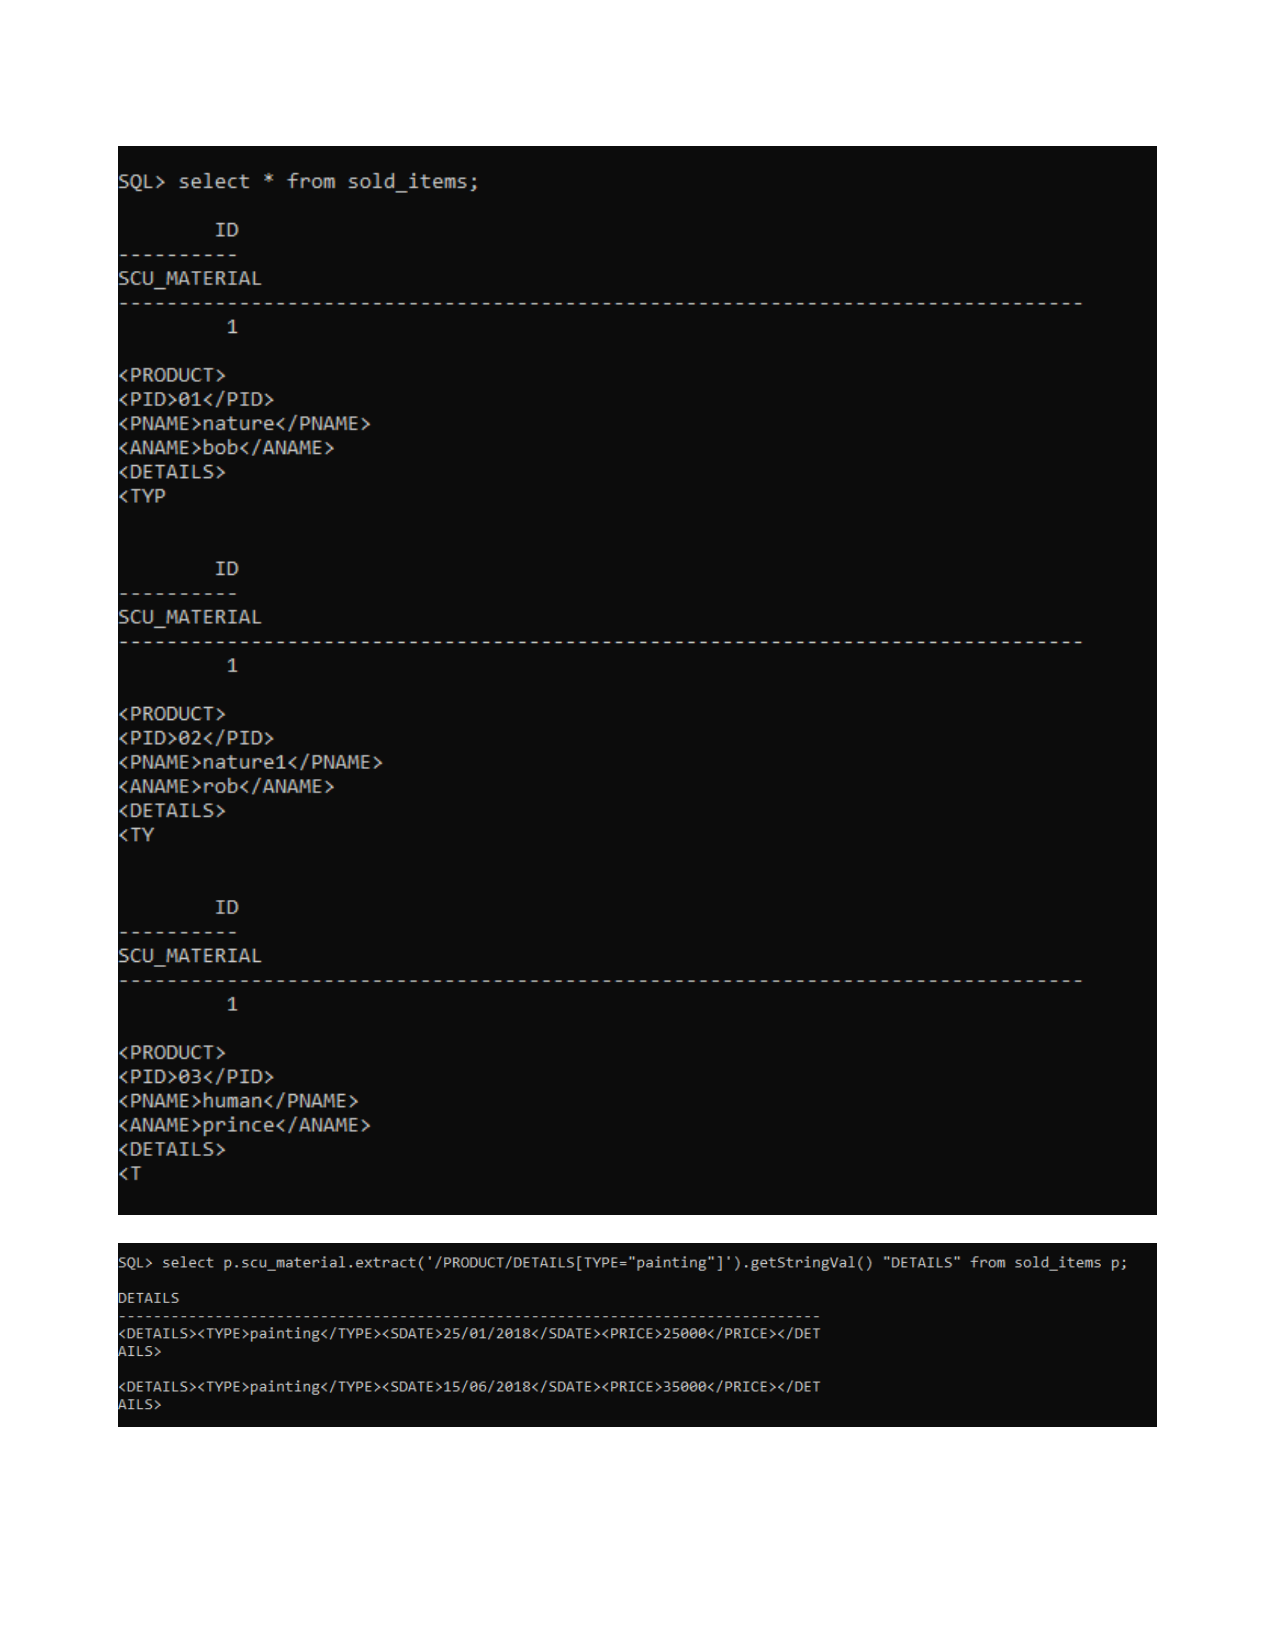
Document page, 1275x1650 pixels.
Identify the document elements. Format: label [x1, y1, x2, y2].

picture [118, 146, 1157, 1215]
picture [118, 1243, 1157, 1427]
